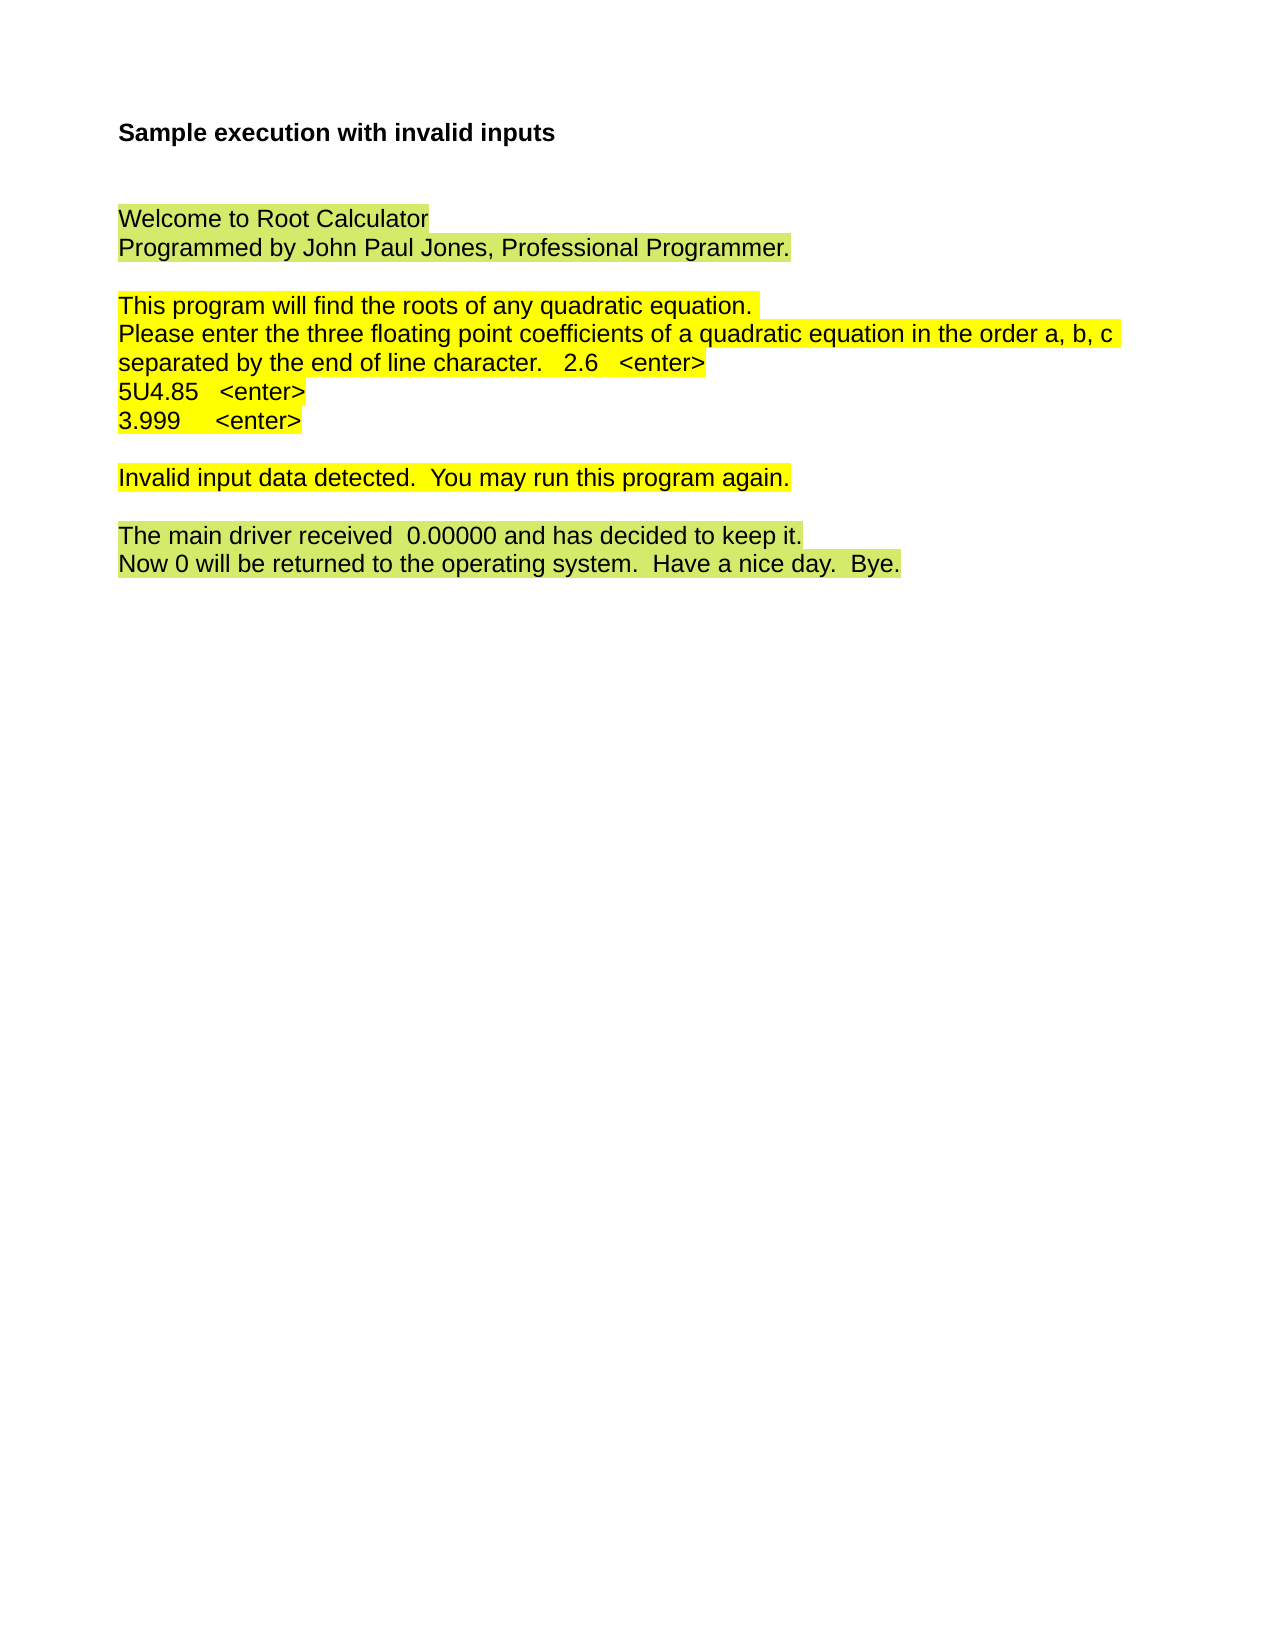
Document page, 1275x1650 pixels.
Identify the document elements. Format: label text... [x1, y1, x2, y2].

text This program will find the roots of any quadratic equation. [118, 291, 1157, 319]
text Welcome to Root Calculator [118, 204, 1157, 233]
text 3.999 <enter> [118, 406, 1157, 434]
text 5U4.85 <enter> [118, 377, 1157, 406]
text The main driver received 0.00000 and has decided to keep it. [118, 521, 1157, 549]
text Now 0 will be returned to the operating system. Have a nice day. Bye. [118, 549, 1157, 578]
text Programmed by John Paul Jones, Professional Programmer. [118, 233, 1157, 262]
text Sample execution with invalid inputs [118, 118, 1157, 147]
text Invalid input data detected. You may run this program again. [118, 463, 1157, 492]
text Please enter the three floating point coefficients of a quadratic equation in the order a, b, c separated by the end of line character. 2.6 <enter> [118, 319, 1157, 377]
